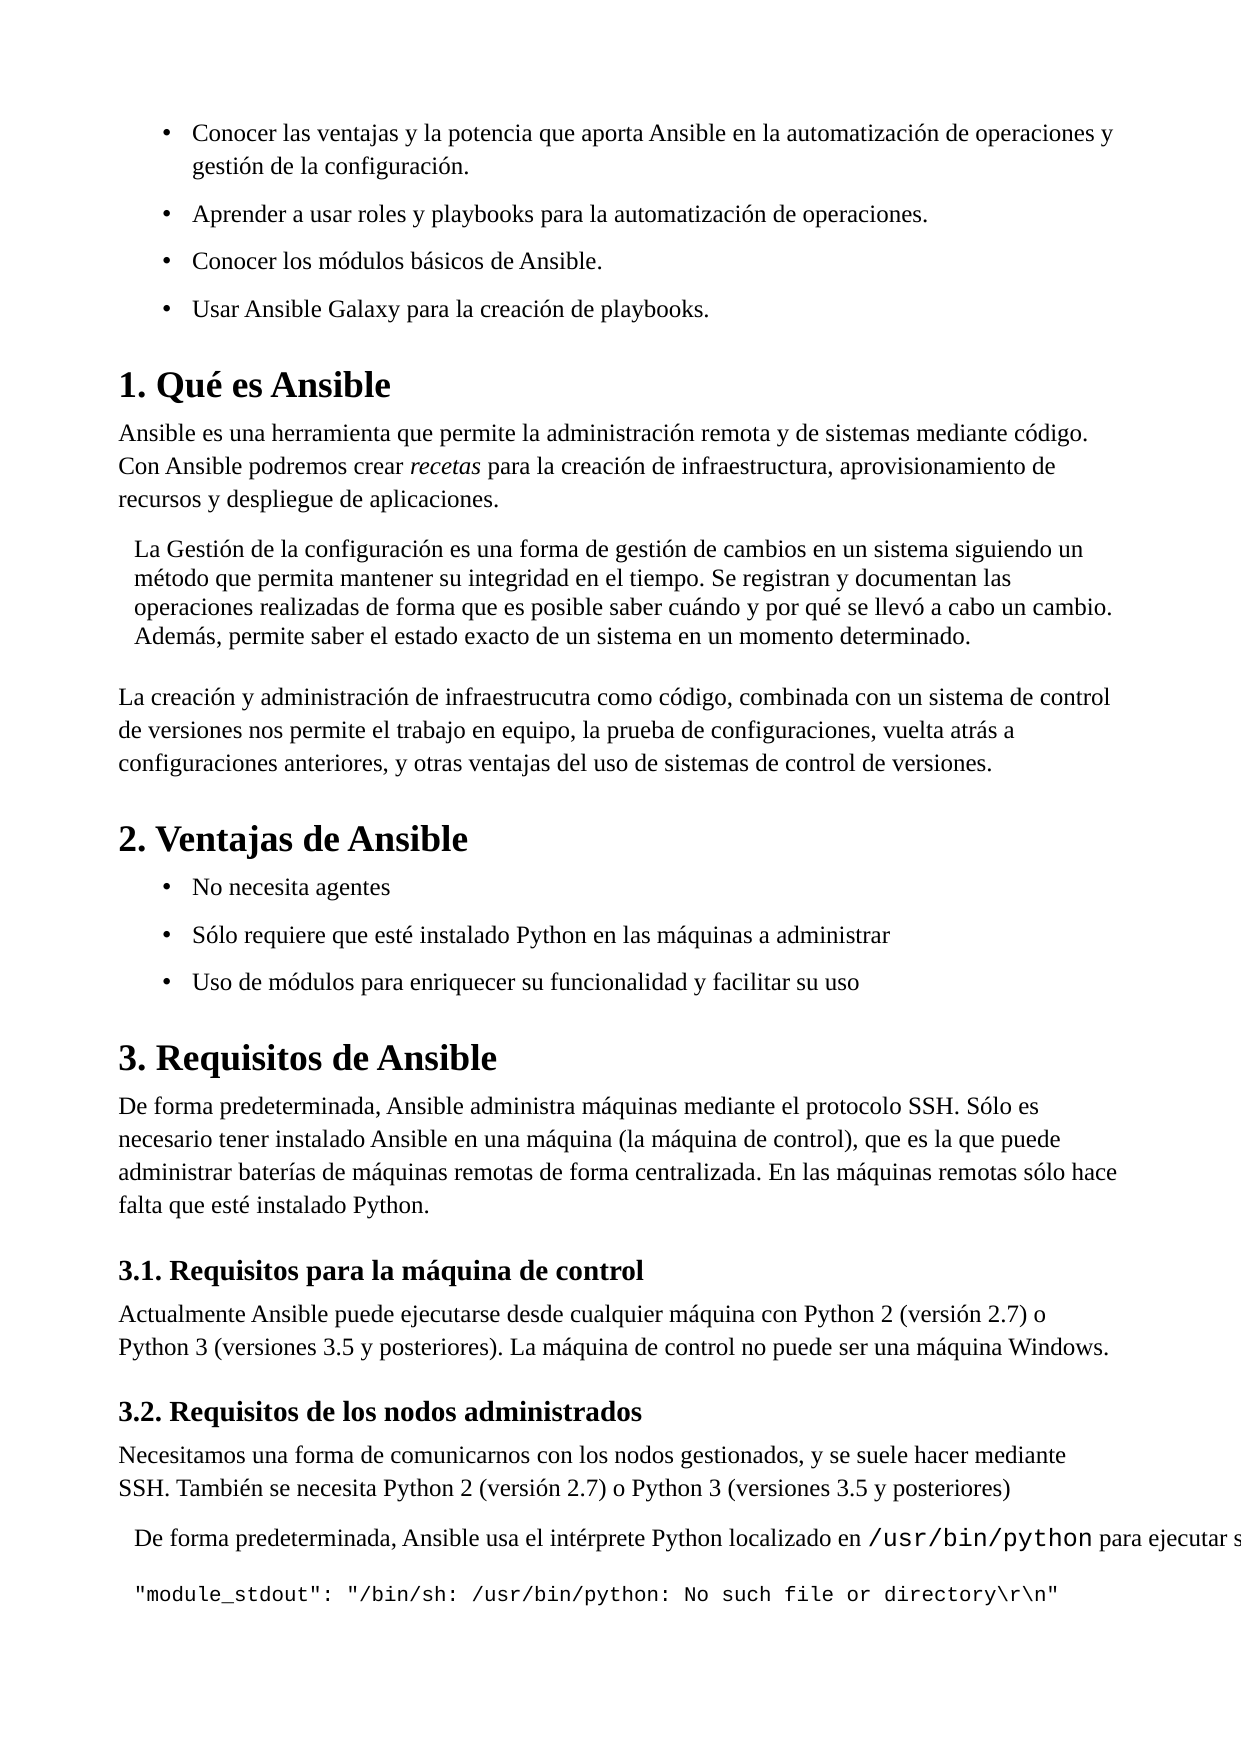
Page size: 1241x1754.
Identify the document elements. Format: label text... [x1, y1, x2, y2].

table_header [118, 532, 131, 682]
text Ansible es una herramienta que permite la administración remota y de sistemas mediante código. Con Ansible podremos crear recetas para la creación de infraestructura, aprovisionamiento de recursos y despliegue de aplicaciones. [118, 418, 1122, 513]
list Uso de módulos para enriquecer su funcionalidad y facilitar su uso [162, 967, 1122, 996]
list Usar Ansible Galaxy para la creación de playbooks. [162, 294, 1122, 323]
text De forma predeterminada, Ansible administra máquinas mediante el protocolo SSH. Sólo es necesario tener instalado Ansible en una máquina (la máquina de control), que es la que puede administrar baterías de máquinas remotas de forma centralizada. En las máquinas remotas sólo hace falta que esté instalado Python. [118, 1091, 1122, 1219]
subtitle 3.2. Requisitos de los nodos administrados [118, 1394, 1122, 1427]
subtitle 2. Ventajas de Ansible [118, 816, 1122, 859]
list Aprender a usar roles y playbooks para la automatización de operaciones. [162, 199, 1122, 227]
table_header La Gestión de la configuración es una forma de gestión de cambios en un sistema siguiendo un método que permita mantener su integridad en el tiempo. Se registran y documentan las operaciones realizadas de forma que es posible saber cuándo y por qué se llevó a cabo un cambio. Además, permite saber el estado exacto de un sistema en un momento determinado. [131, 532, 1122, 682]
text Necesitamos una forma de comunicarnos con los nodos gestionados, y se suele hacer mediante SSH. También se necesita Python 2 (versión 2.7) o Python 3 (versiones 3.5 y posteriores) [118, 1440, 1122, 1502]
subtitle 3. Requisitos de Ansible [118, 1036, 1122, 1079]
text Actualmente Ansible puede ejecutarse desde cualquier máquina con Python 2 (versión 2.7) o Python 3 (versiones 3.5 y posteriores). La máquina de control no puede ser una máquina Windows. [118, 1299, 1122, 1360]
list Conocer las ventajas y la potencia que aporta Ansible en la automatización de operaciones y gestión de la configuración. [162, 118, 1122, 180]
subtitle 1. Qué es Ansible [118, 362, 1122, 406]
list No necesita agentes [162, 872, 1122, 901]
table_header [118, 1521, 131, 1610]
text La creación y administración de infraestrucutra como código, combinada con un sistema de control de versiones nos permite el trabajo en equipo, la prueba de configuraciones, vuelta atrás a configuraciones anteriores, y otras ventajas del uso de sistemas de control de versiones. [118, 682, 1122, 777]
subtitle 3.1. Requisitos para la máquina de control [118, 1253, 1122, 1286]
list Conocer los módulos básicos de Ansible. [162, 246, 1122, 275]
table_header De forma predeterminada, Ansible usa el intérprete Python localizado en /usr/bin/python para ejecutar sus módulos. Sin embargo, algunas distribuciones de Linux sólo tienen un intérprete de Python 3 de forma predetermianda (/usr/bin/python3). En esos sistemas puede producirse un error como este: "module_stdout": "/bin/sh: /usr/bin/python: No such file or directory\r\n" you can either set the ansible_python_interpreter inventory variable (see Working with Inventory) to point at your interpreter or you can install a Python 2 interpreter for modules to use. You will still need to set ansible_python_interpreter if the Python 2 interpreter is not installed to /usr/bin/python. [131, 1521, 1240, 1610]
list Sólo requiere que esté instalado Python en las máquinas a administrar [162, 920, 1122, 948]
